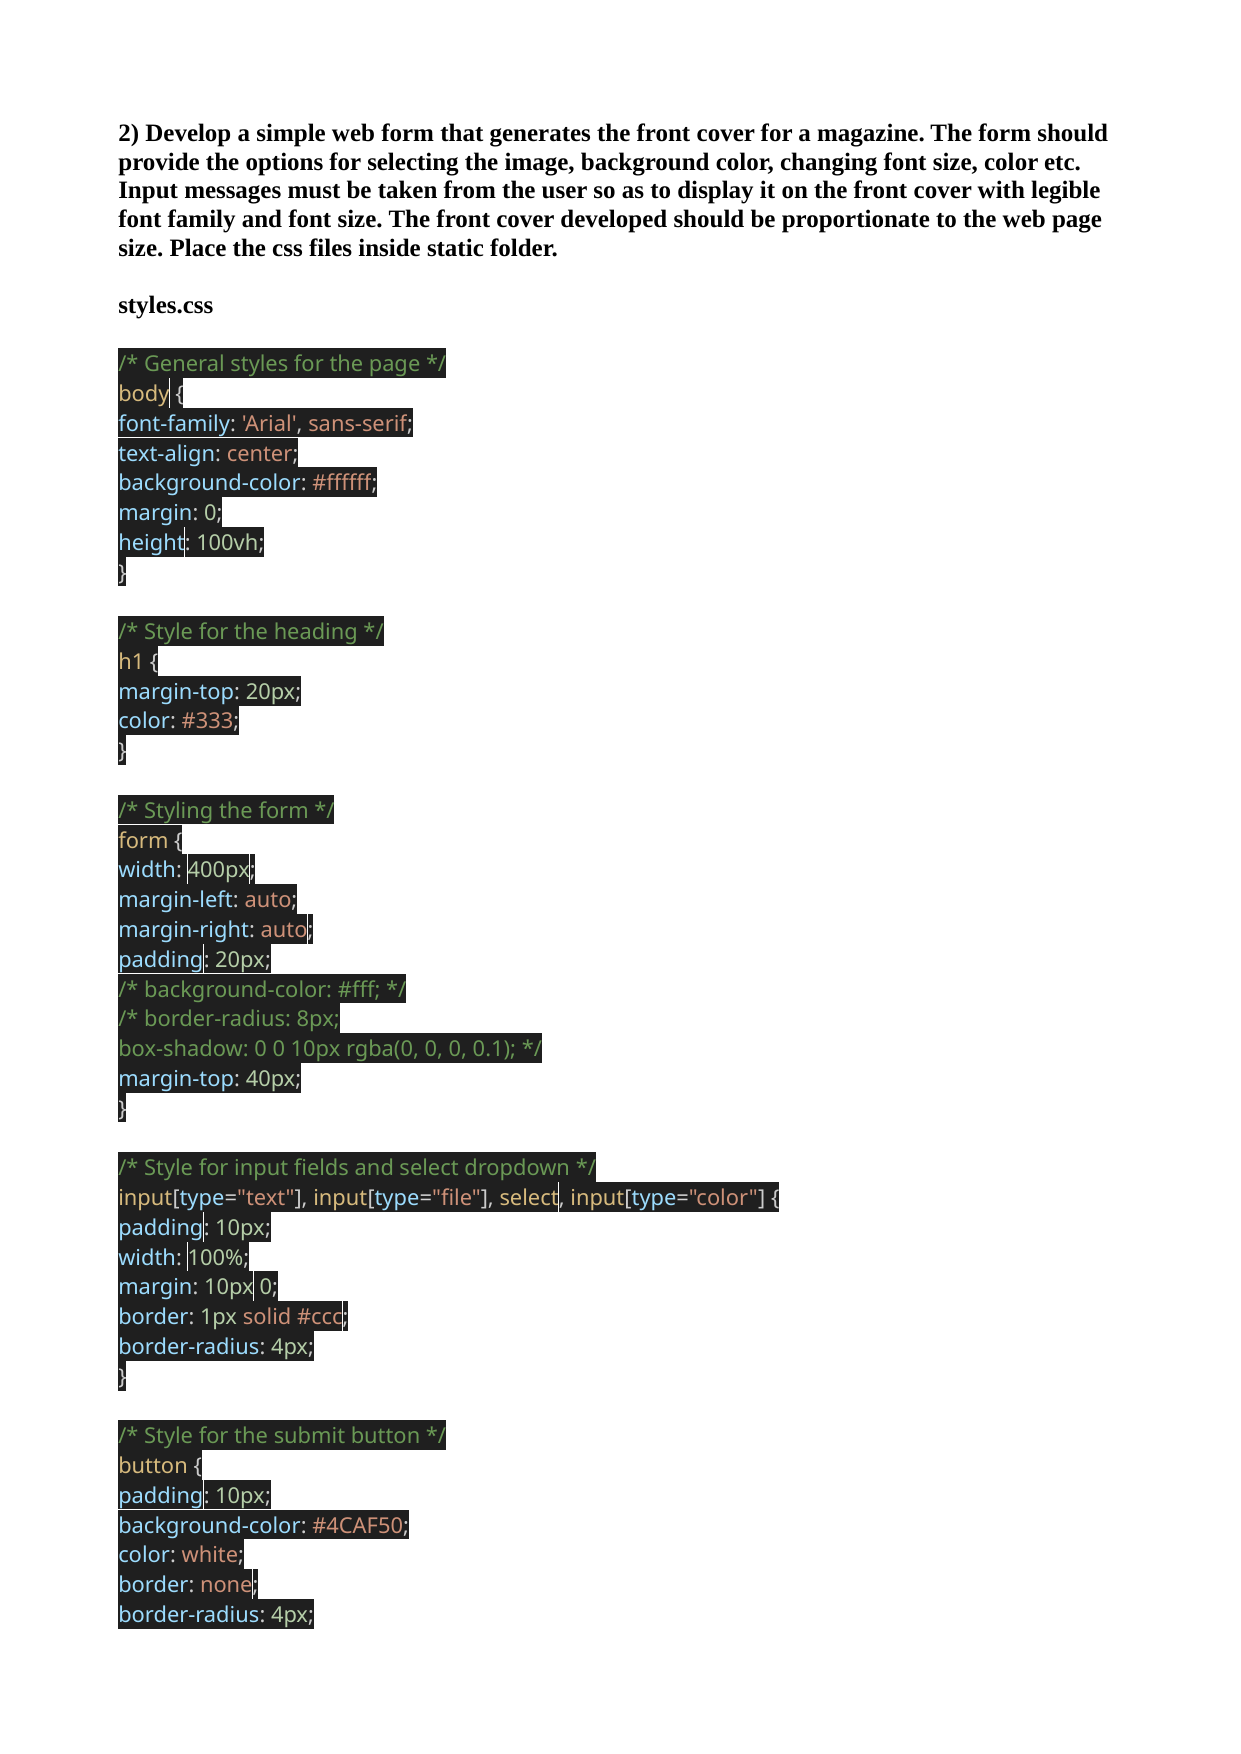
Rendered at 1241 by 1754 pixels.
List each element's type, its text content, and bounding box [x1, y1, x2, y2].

text width: 400px; [118, 854, 1122, 884]
text styles.css [118, 291, 1122, 319]
text color: white; [118, 1539, 1122, 1569]
text /* border-radius: 8px; [118, 1003, 1122, 1033]
text border-radius: 4px; [118, 1599, 1122, 1629]
text box-shadow: 0 0 10px rgba(0, 0, 0, 0.1); */ [118, 1033, 1122, 1063]
text margin-left: auto; [118, 884, 1122, 914]
text padding: 10px; [118, 1212, 1122, 1242]
text h1 { [118, 646, 1122, 676]
text 2) Develop a simple web form that generates the front cover for a magazine. The form should provide the options for selecting the image, background color, changing font size, color etc. Input messages must be taken from the user so as to display it on the front cover with legible font family and font size. The front cover developed should be proportionate to the web page size. Place the css files inside static folder. [118, 118, 1122, 262]
text margin-top: 40px; [118, 1063, 1122, 1093]
text background-color: #4CAF50; [118, 1509, 1122, 1539]
text /* Style for input fields and select dropdown */ [118, 1152, 1122, 1182]
text } [118, 735, 1122, 765]
text } [118, 1093, 1122, 1122]
text body { [118, 378, 1122, 408]
text margin: 0; [118, 497, 1122, 527]
text margin-right: auto; [118, 914, 1122, 944]
text input[type="text"], input[type="file"], select, input[type="color"] { [118, 1182, 1122, 1212]
text color: #333; [118, 706, 1122, 735]
text width: 100%; [118, 1242, 1122, 1271]
text margin-top: 20px; [118, 676, 1122, 706]
text /* background-color: #fff; */ [118, 973, 1122, 1003]
text } [118, 557, 1122, 586]
text padding: 20px; [118, 944, 1122, 973]
text border-radius: 4px; [118, 1331, 1122, 1361]
text border: none; [118, 1569, 1122, 1599]
text padding: 10px; [118, 1480, 1122, 1509]
text form { [118, 824, 1122, 854]
text button { [118, 1450, 1122, 1480]
text /* Styling the form */ [118, 795, 1122, 824]
text background-color: #ffffff; [118, 467, 1122, 497]
text } [118, 1361, 1122, 1391]
text border: 1px solid #ccc; [118, 1301, 1122, 1331]
text /* Style for the submit button */ [118, 1420, 1122, 1450]
text text-align: center; [118, 437, 1122, 467]
text /* General styles for the page */ [118, 348, 1122, 378]
text /* Style for the heading */ [118, 616, 1122, 646]
text font-family: 'Arial', sans-serif; [118, 408, 1122, 437]
text margin: 10px 0; [118, 1271, 1122, 1301]
text height: 100vh; [118, 527, 1122, 557]
